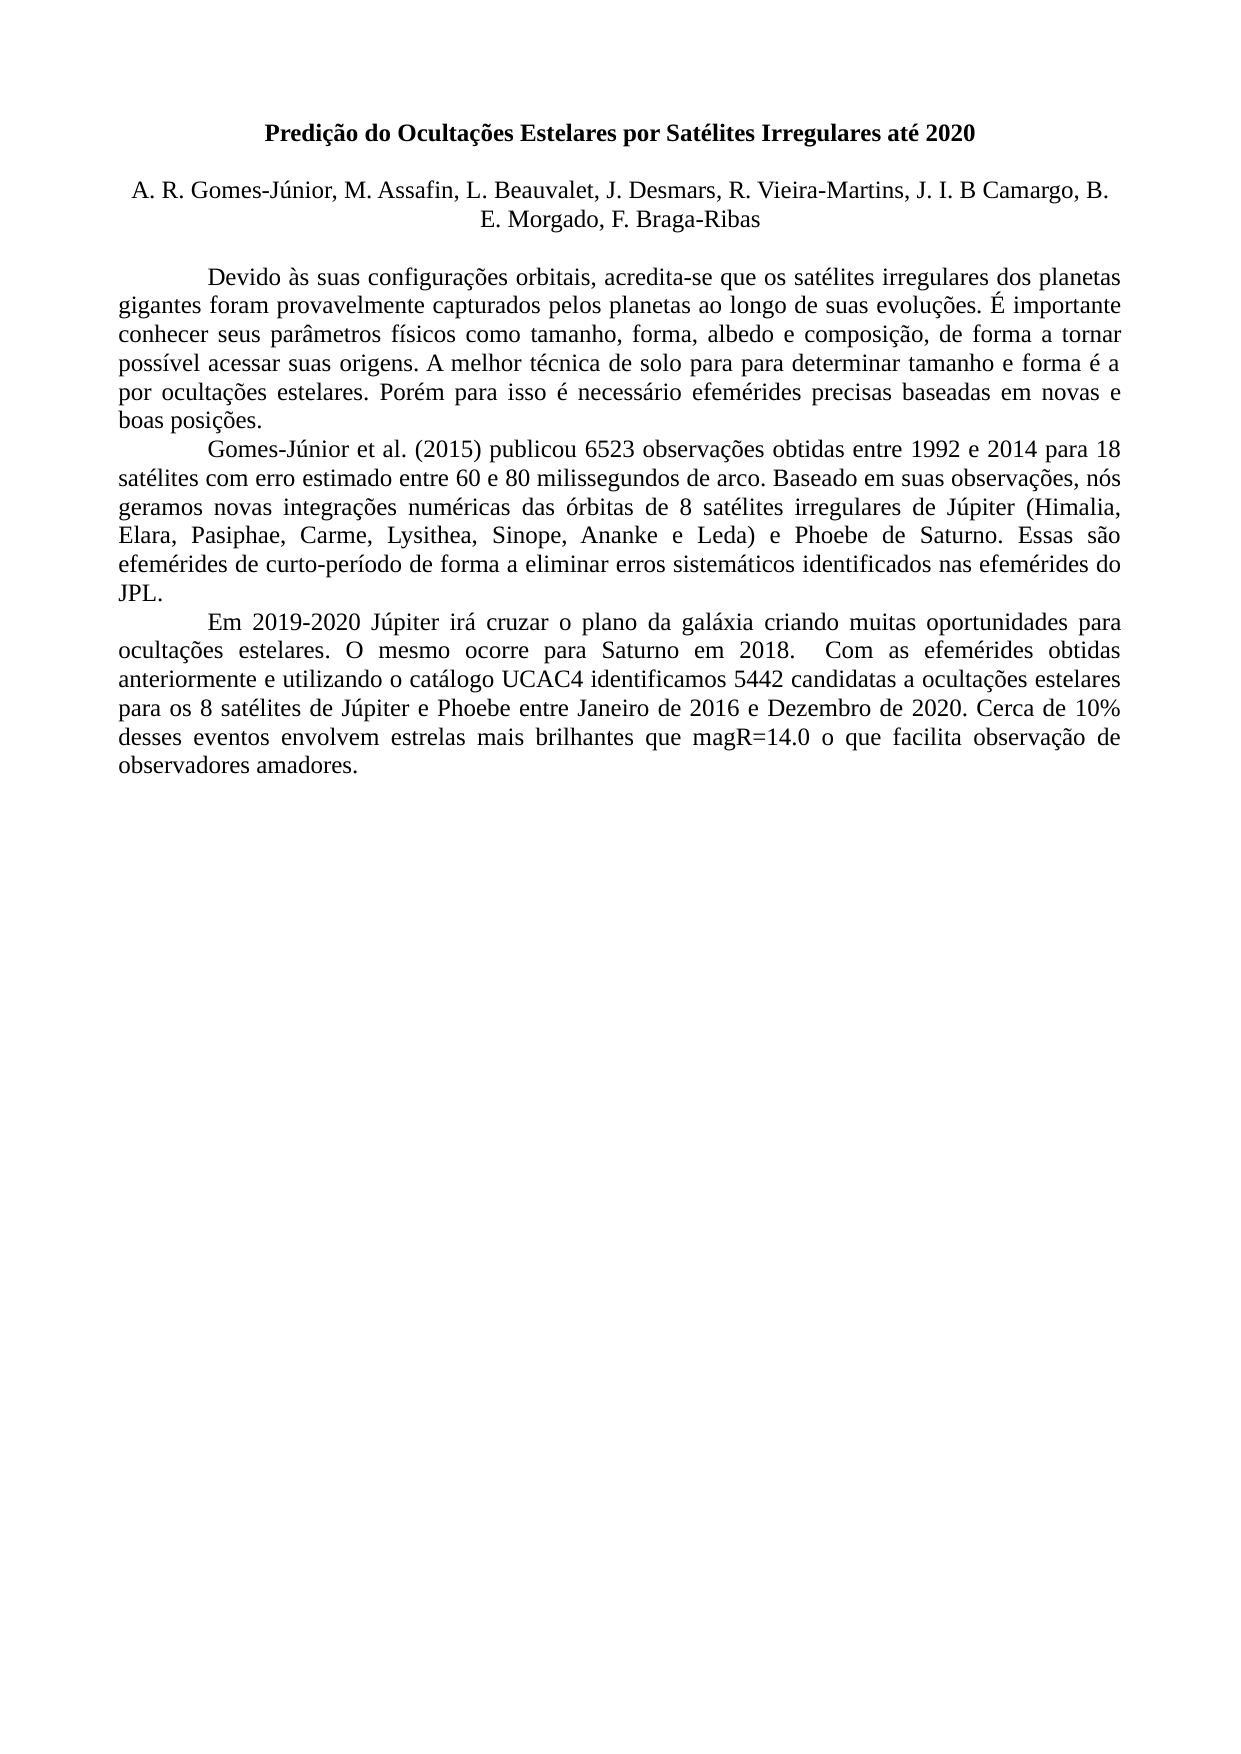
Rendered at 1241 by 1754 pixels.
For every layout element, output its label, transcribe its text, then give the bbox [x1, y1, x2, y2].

text Gomes-Júnior et al. (2015) publicou 6523 observações obtidas entre 1992 e 2014 para 18 satélites com erro estimado entre 60 e 80 milissegundos de arco. Baseado em suas observações, nós geramos novas integrações numéricas das órbitas de 8 satélites irregulares de Júpiter (Himalia, Elara, Pasiphae, Carme, Lysithea, Sinope, Ananke e Leda) e Phoebe de Saturno. Essas são efemérides de curto-período de forma a eliminar erros sistemáticos identificados nas efemérides do JPL. [118, 434, 1122, 607]
text Predição do Ocultações Estelares por Satélites Irregulares até 2020 [118, 118, 1122, 147]
text Devido às suas configurações orbitais, acredita-se que os satélites irregulares dos planetas gigantes foram provavelmente capturados pelos planetas ao longo de suas evoluções. É importante conhecer seus parâmetros físicos como tamanho, forma, albedo e composição, de forma a tornar possível acessar suas origens. A melhor técnica de solo para para determinar tamanho e forma é a por ocultações estelares. Porém para isso é necessário efemérides precisas baseadas em novas e boas posições. [118, 262, 1122, 434]
text A. R. Gomes-Júnior, M. Assafin, L. Beauvalet, J. Desmars, R. Vieira-Martins, J. I. B Camargo, B. E. Morgado, F. Braga-Ribas [118, 176, 1122, 233]
text Em 2019-2020 Júpiter irá cruzar o plano da galáxia criando muitas oportunidades para ocultações estelares. O mesmo ocorre para Saturno em 2018. Com as efemérides obtidas anteriormente e utilizando o catálogo UCAC4 identificamos 5442 candidatas a ocultações estelares para os 8 satélites de Júpiter e Phoebe entre Janeiro de 2016 e Dezembro de 2020. Cerca de 10% desses eventos envolvem estrelas mais brilhantes que magR=14.0 o que facilita observação de observadores amadores. [118, 607, 1122, 779]
